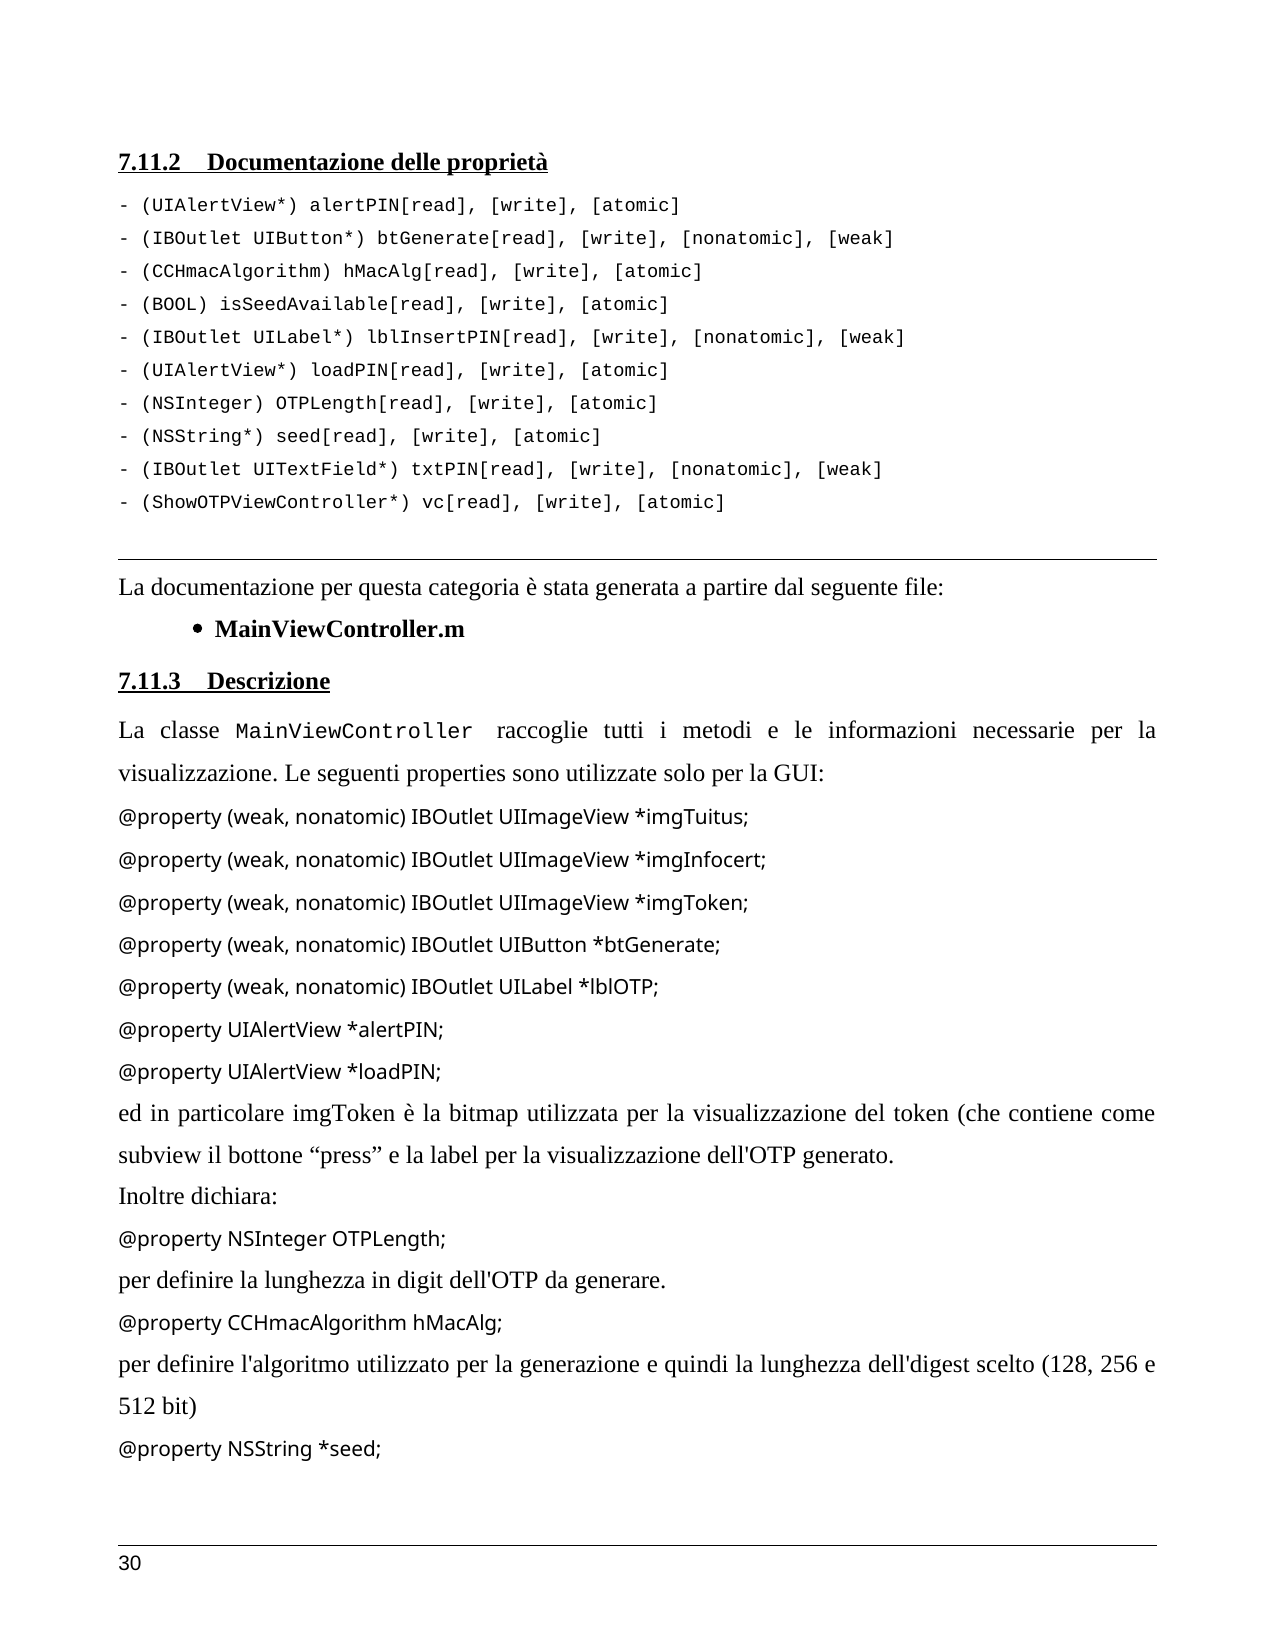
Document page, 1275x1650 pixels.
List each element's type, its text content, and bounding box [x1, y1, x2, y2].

text @property (weak, nonatomic) IBOutlet UIImageView *imgTuitus; [81, 800, 1157, 831]
text @property (weak, nonatomic) IBOutlet UIImageView *imgToken; [118, 888, 1157, 916]
subtitle - (UIAlertView*) loadPIN[read], [write], [atomic] [118, 361, 1157, 382]
text @property NSInteger OTPLength; [118, 1224, 1157, 1252]
text Inoltre dichiara: [118, 1182, 1157, 1210]
subtitle - (BOOL) isSeedAvailable[read], [write], [atomic] [118, 295, 1157, 316]
text @property UIAlertView *loadPIN; [118, 1057, 1157, 1085]
text @property (weak, nonatomic) IBOutlet UIButton *btGenerate; [118, 930, 1157, 958]
text La documentazione per questa categoria è stata generata a partire dal seguente file: [118, 573, 1157, 601]
subtitle - (NSString*) seed[read], [write], [atomic] [118, 427, 1157, 448]
text ed in particolare imgToken è la bitmap utilizzata per la visualizzazione del token (che contiene come subview il bottone “press” e la label per la visualizzazione dell'OTP generato. [118, 1099, 1157, 1168]
subtitle Documentazione delle proprietà [118, 148, 1157, 175]
subtitle - (IBOutlet UILabel*) lblInsertPIN[read], [write], [nonatomic], [weak] [118, 328, 1157, 349]
subtitle - (IBOutlet UIButton*) btGenerate[read], [write], [nonatomic], [weak] [118, 229, 1157, 250]
list La classe MainViewController raccoglie tutti i metodi e le informazioni necessarie per la visualizzazione. Le seguenti properties sono utilizzate solo per la GUI: [81, 716, 1157, 786]
text @property NSString *seed; [118, 1434, 1157, 1462]
subtitle - (CCHmacAlgorithm) hMacAlg[read], [write], [atomic] [118, 262, 1157, 283]
text per definire la lunghezza in digit dell'OTP da generare. [118, 1266, 1157, 1294]
text per definire l'algoritmo utilizzato per la generazione e quindi la lunghezza dell'digest scelto (128, 256 e 512 bit) [118, 1351, 1157, 1420]
subtitle - (NSInteger) OTPLength[read], [write], [atomic] [118, 394, 1157, 416]
subtitle - (UIAlertView*) alertPIN[read], [write], [atomic] [118, 196, 1157, 217]
list MainViewController.m [193, 615, 1157, 642]
subtitle - (IBOutlet UITextField*) txtPIN[read], [write], [nonatomic], [weak] [118, 460, 1157, 482]
text @property UIAlertView *alertPIN; [118, 1015, 1157, 1043]
subtitle - (ShowOTPViewController*) vc[read], [write], [atomic] [118, 493, 1157, 514]
subtitle Descrizione [118, 667, 1157, 695]
text @property (weak, nonatomic) IBOutlet UIImageView *imgInfocert; [118, 846, 1157, 874]
text @property (weak, nonatomic) IBOutlet UILabel *lblOTP; [118, 972, 1157, 1001]
text @property CCHmacAlgorithm hMacAlg; [118, 1308, 1157, 1336]
